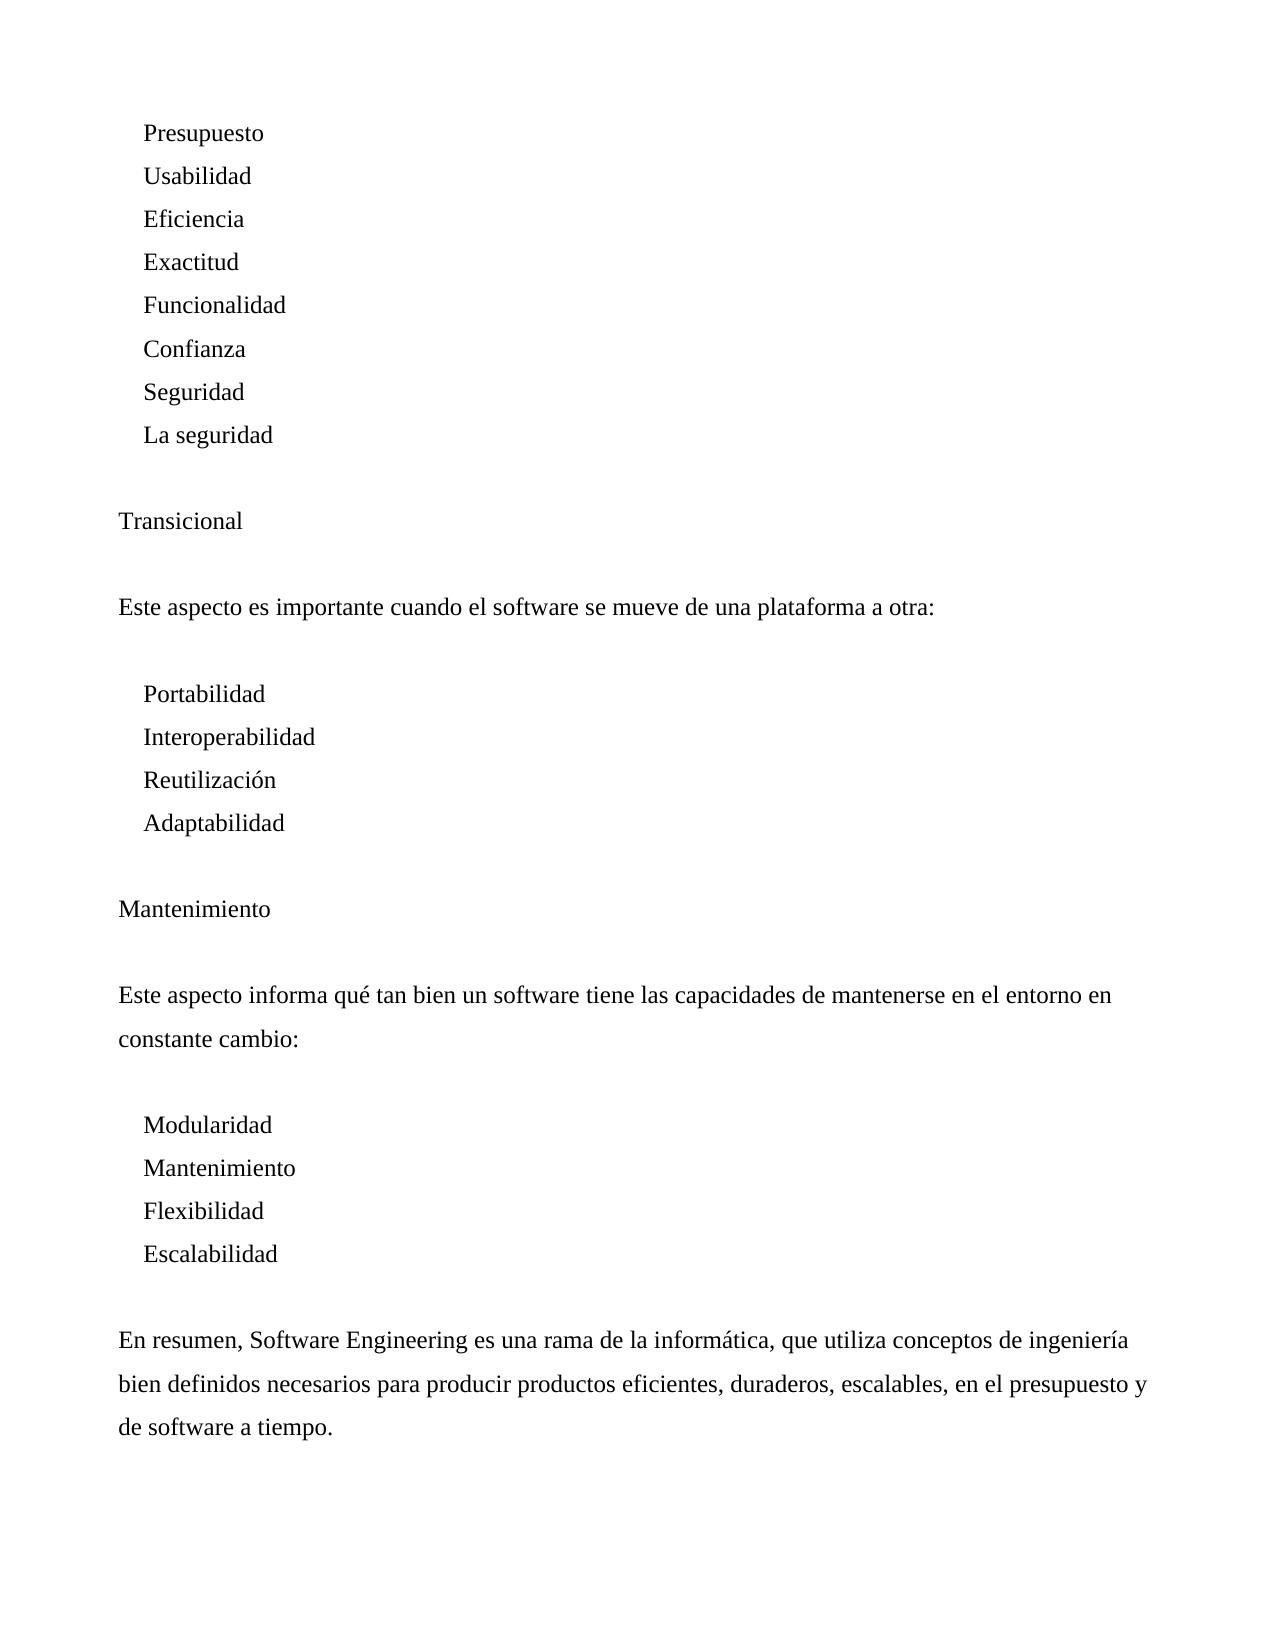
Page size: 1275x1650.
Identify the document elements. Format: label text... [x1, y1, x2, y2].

text Presupuesto Usabilidad Eficiencia Exactitud Funcionalidad Confianza Seguridad La seguridad Transicional Este aspecto es importante cuando el software se mueve de una plataforma a otra: Portabilidad Interoperabilidad Reutilización Adaptabilidad Mantenimiento Este aspecto informa qué tan bien un software tiene las capacidades de mantenerse en el entorno en constante cambio: Modularidad Mantenimiento Flexibilidad Escalabilidad En resumen, Software Engineering es una rama de la informática, que utiliza conceptos de ingeniería bien definidos necesarios para producir productos eficientes, duraderos, escalables, en el presupuesto y de software a tiempo. [118, 118, 1157, 1441]
